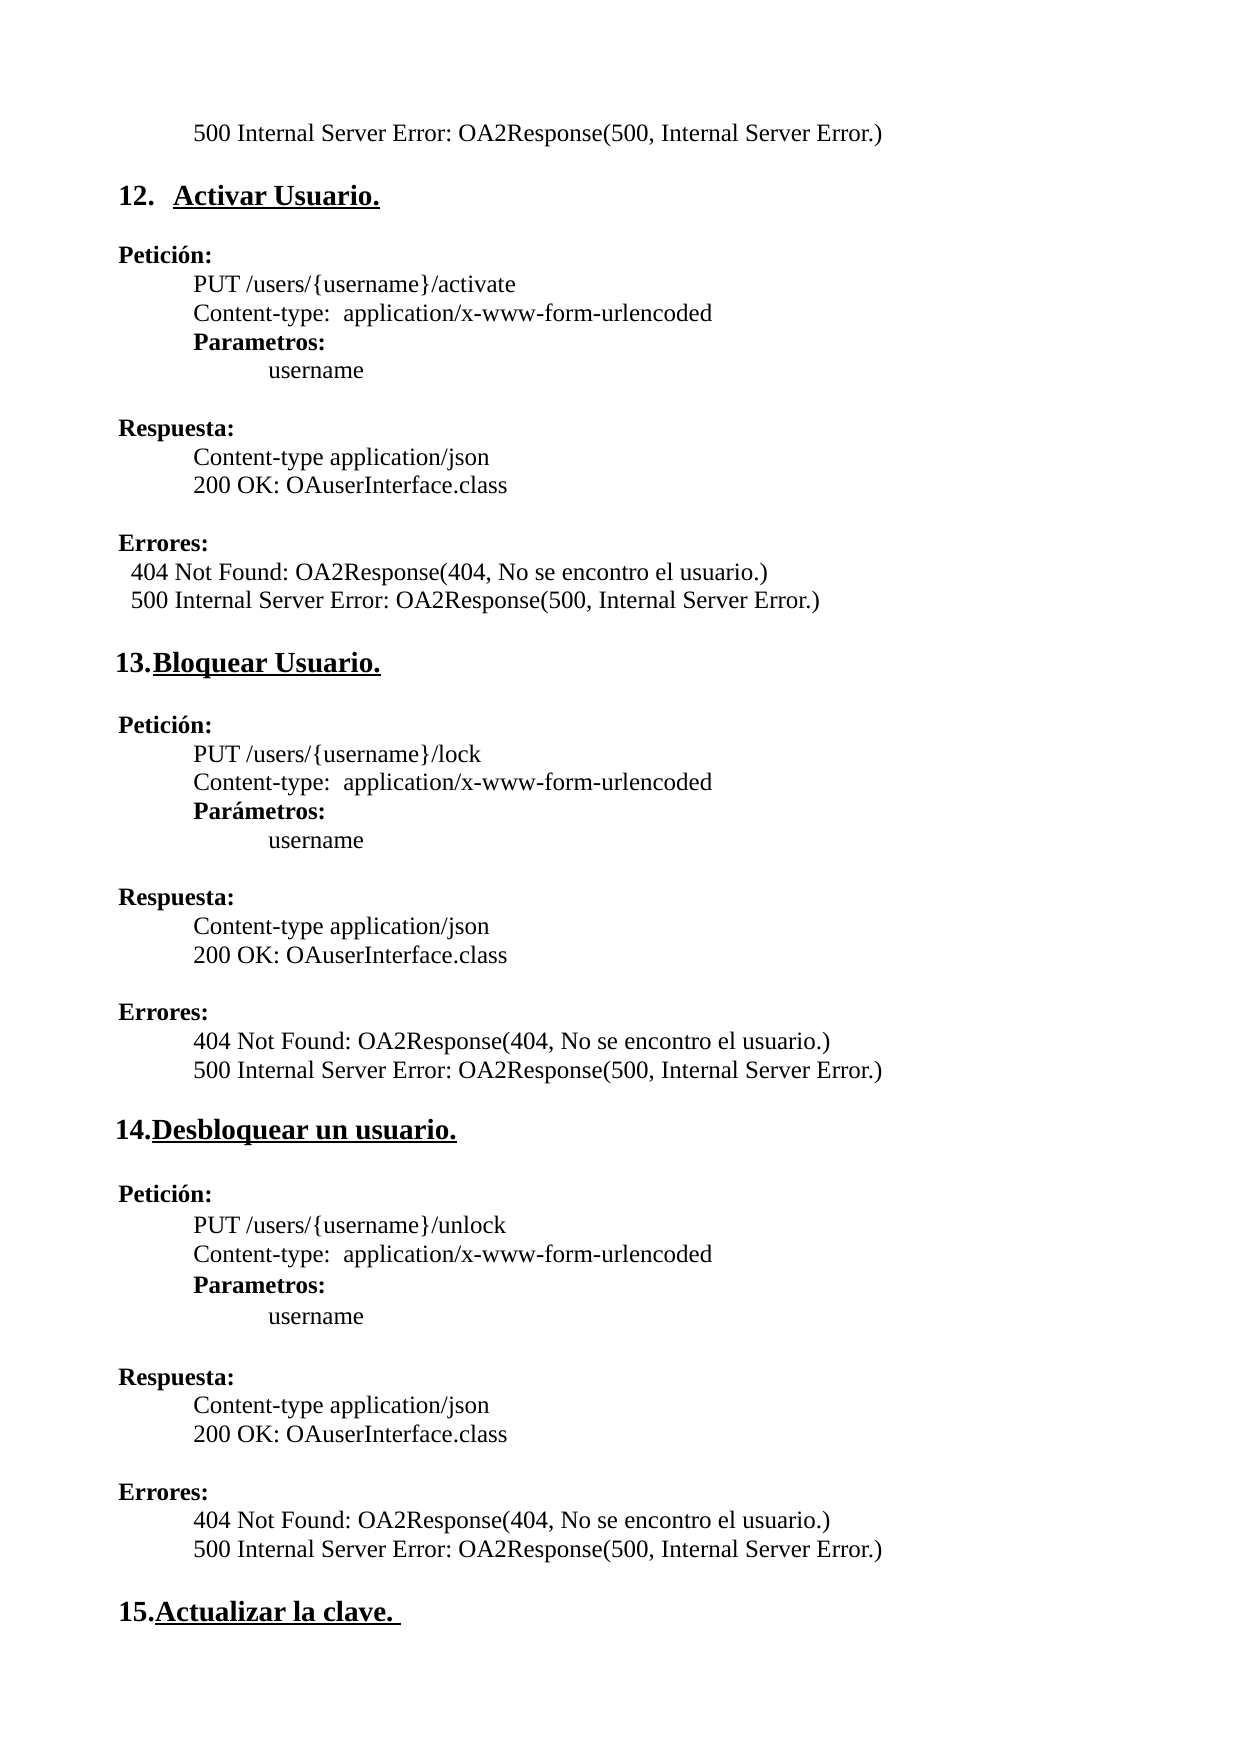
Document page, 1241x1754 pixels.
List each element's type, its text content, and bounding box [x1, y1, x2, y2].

text Errores: [118, 1477, 1122, 1505]
text 404 Not Found: OA2Response(404, No se encontro el usuario.) [118, 557, 1122, 585]
list Actualizar la clave. [118, 1594, 1122, 1627]
text Petición: [118, 710, 1122, 739]
text Errores: [118, 997, 1122, 1026]
text username [118, 355, 1122, 384]
text Content-type: application/x-www-form-urlencoded [118, 767, 1122, 796]
text 200 OK: OAuserInterface.class [118, 1419, 1122, 1448]
text Respuesta: [118, 1362, 1122, 1390]
text Respuesta: [118, 413, 1122, 442]
text Parámetros: [118, 796, 1122, 825]
text Content-type application/json [118, 442, 1122, 470]
text Petición: [118, 240, 1122, 269]
text Content-type: application/x-www-form-urlencoded [118, 1239, 1122, 1268]
text 500 Internal Server Error: OA2Response(500, Internal Server Error.) [118, 1055, 1122, 1084]
text 200 OK: OAuserInterface.class [118, 940, 1122, 969]
text PUT /users/{username}/lock [118, 739, 1122, 767]
text Respuesta: [118, 882, 1122, 911]
list Activar Usuario. [118, 178, 1122, 212]
text Petición: [118, 1179, 1122, 1208]
text 500 Internal Server Error: OA2Response(500, Internal Server Error.) [118, 585, 1122, 614]
text Content-type: application/x-www-form-urlencoded [118, 298, 1122, 327]
text 500 Internal Server Error: OA2Response(500, Internal Server Error.) [118, 1534, 1122, 1563]
text 500 Internal Server Error: OA2Response(500, Internal Server Error.) [118, 118, 1122, 147]
list Desbloquear un usuario. [115, 1112, 1122, 1146]
text PUT /users/{username}/activate [118, 269, 1122, 298]
text 404 Not Found: OA2Response(404, No se encontro el usuario.) [118, 1505, 1122, 1534]
text PUT /users/{username}/unlock [118, 1208, 1122, 1239]
text Content-type application/json [118, 1390, 1122, 1419]
text Parametros: [118, 1268, 1122, 1299]
text 200 OK: OAuserInterface.class [118, 470, 1122, 499]
text Errores: [118, 528, 1122, 557]
text 404 Not Found: OA2Response(404, No se encontro el usuario.) [118, 1026, 1122, 1055]
text username [118, 825, 1122, 854]
text Parametros: [118, 327, 1122, 355]
text Content-type application/json [118, 911, 1122, 940]
text username [118, 1299, 1122, 1330]
list Bloquear Usuario. [115, 645, 1122, 679]
